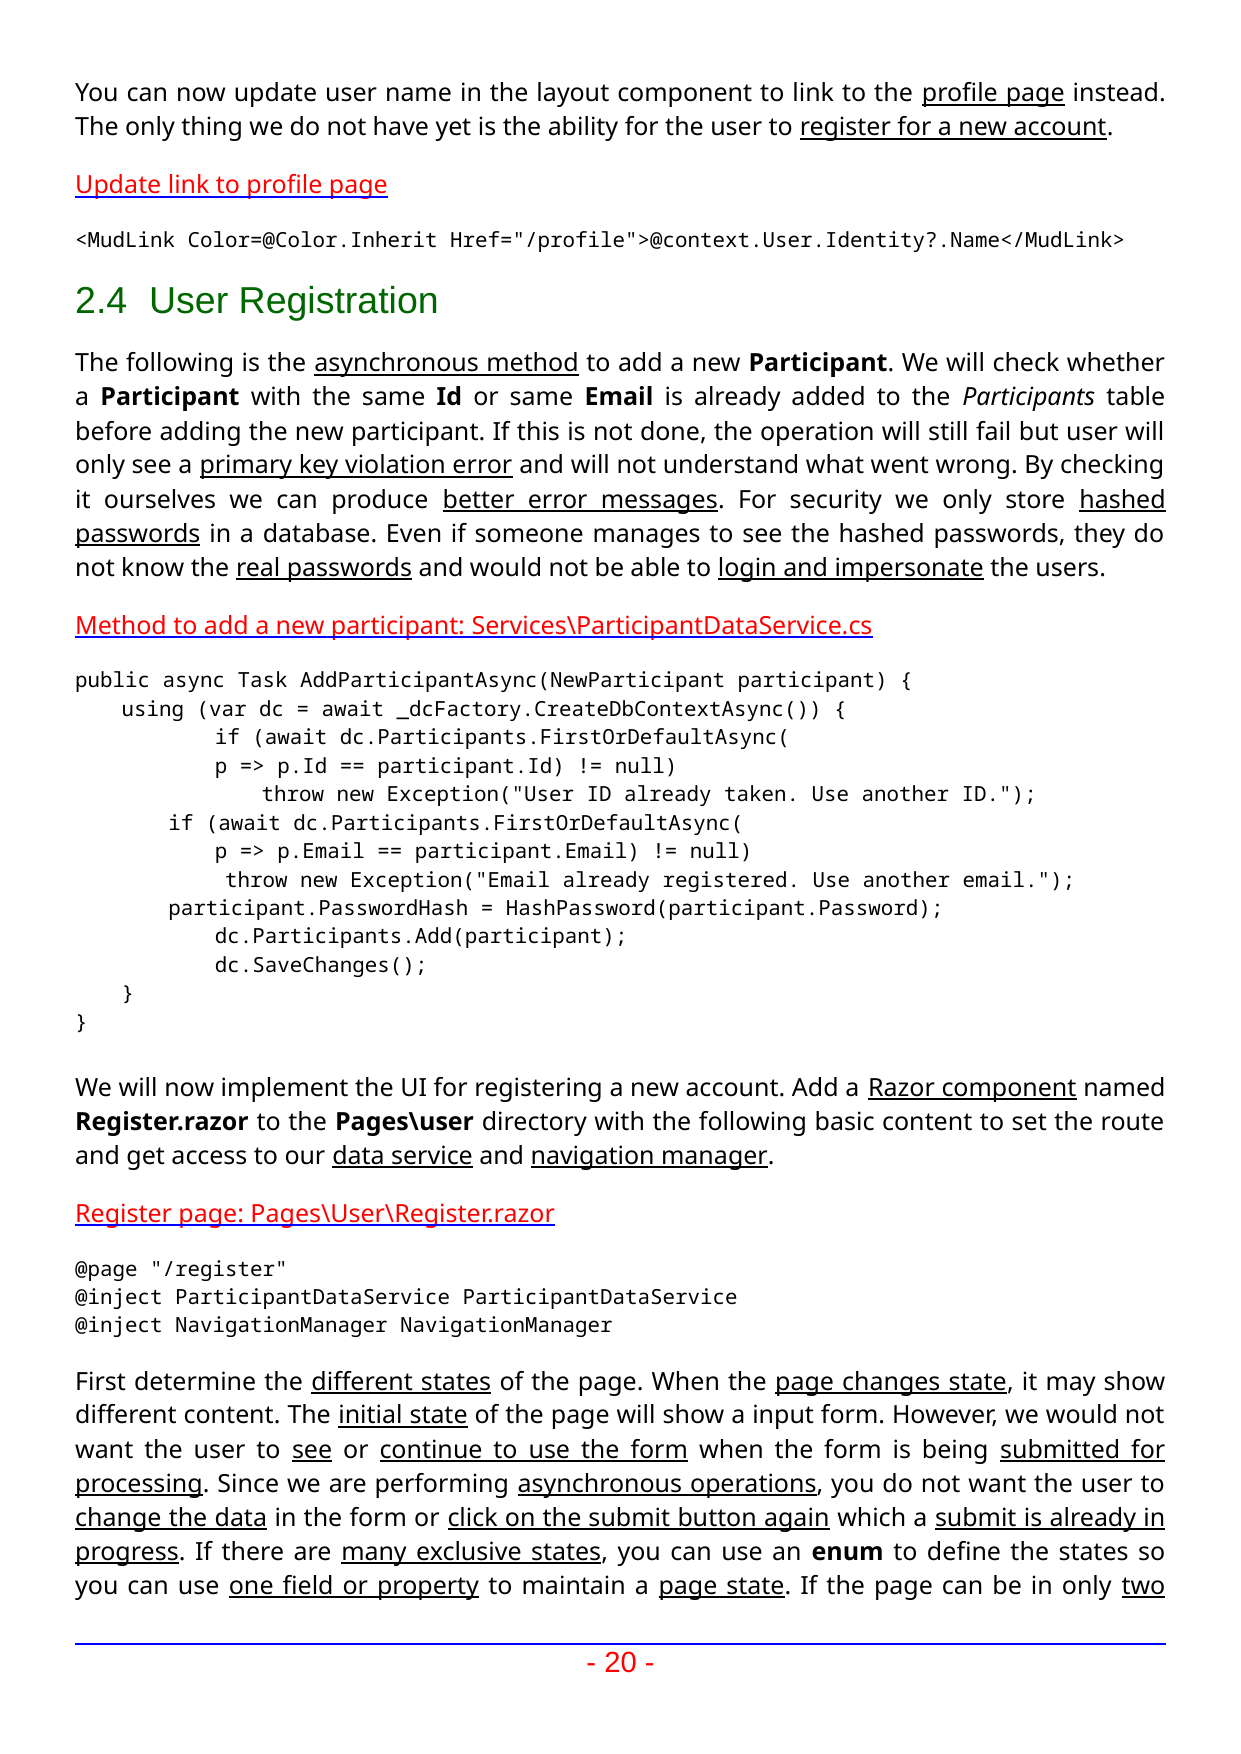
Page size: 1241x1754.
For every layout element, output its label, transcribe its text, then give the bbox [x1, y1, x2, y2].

text throw new Exception("User ID already taken. Use another ID."); [75, 779, 1166, 808]
text throw new Exception("Email already registered. Use another email."); [75, 865, 1166, 893]
text } [75, 978, 1166, 1007]
text dc.Participants.Add(participant); [75, 922, 1166, 950]
text Update link to profile page [75, 167, 1166, 201]
text @inject ParticipantDataService ParticipantDataService [75, 1282, 1166, 1311]
text The following is the asynchronous method to add a new Participant. We will check whether a Participant with the same Id or same Email is already added to the Participants table before adding the new participant. If this is not done, the operation will still fail but user will only see a primary key violation error and will not understand what went wrong. By checking it ourselves we can produce better error messages. For security we only store hashed passwords in a database. Even if someone manages to see the hashed passwords, they do not know the real passwords and would not be able to login and impersonate the users. [75, 345, 1166, 583]
text } [75, 1007, 1166, 1035]
text 2.4 User Registration [75, 278, 1166, 321]
text First determine the different states of the page. When the page changes state, it may show different content. The initial state of the page will show a input form. However, we would not want the user to see or continue to use the form when the form is being submitted for processing. Since we are performing asynchronous operations, you do not want the user to change the data in the form or click on the submit button again which a submit is already in progress. If there are many exclusive states, you can use an enum to define the states so you can use one field or property to maintain a page state. If the page can be in only two [75, 1363, 1166, 1602]
text public async Task AddParticipantAsync(NewParticipant participant) { [75, 666, 1166, 694]
text p => p.Id == participant.Id) != null) [75, 751, 1166, 779]
text <MudLink Color=@Color.Inherit Href="/profile">@context.User.Identity?.Name</MudLink> [75, 225, 1166, 254]
text if (await dc.Participants.FirstOrDefaultAsync( [75, 808, 1166, 836]
text We will now implement the UI for registering a new account. Add a Razor component named Register.razor to the Pages\user directory with the following basic content to set the route and get access to our data service and navigation manager. [75, 1069, 1166, 1172]
text p => p.Email == participant.Email) != null) [75, 836, 1166, 865]
text participant.PasswordHash = HashPassword(participant.Password); [75, 893, 1166, 922]
text dc.SaveChanges(); [75, 950, 1166, 978]
text @inject NavigationManager NavigationManager [75, 1311, 1166, 1339]
text @page "/register" [75, 1254, 1166, 1282]
text You can now update user name in the layout component to link to the profile page instead. The only thing we do not have yet is the ability for the user to register for a new account. [75, 75, 1166, 143]
text using (var dc = await _dcFactory.CreateDbContextAsync()) { [75, 694, 1166, 722]
text Register page: Pages\User\Register.razor [75, 1196, 1166, 1230]
text if (await dc.Participants.FirstOrDefaultAsync( [75, 722, 1166, 751]
text Method to add a new participant: Services\ParticipantDataService.cs [75, 607, 1166, 642]
